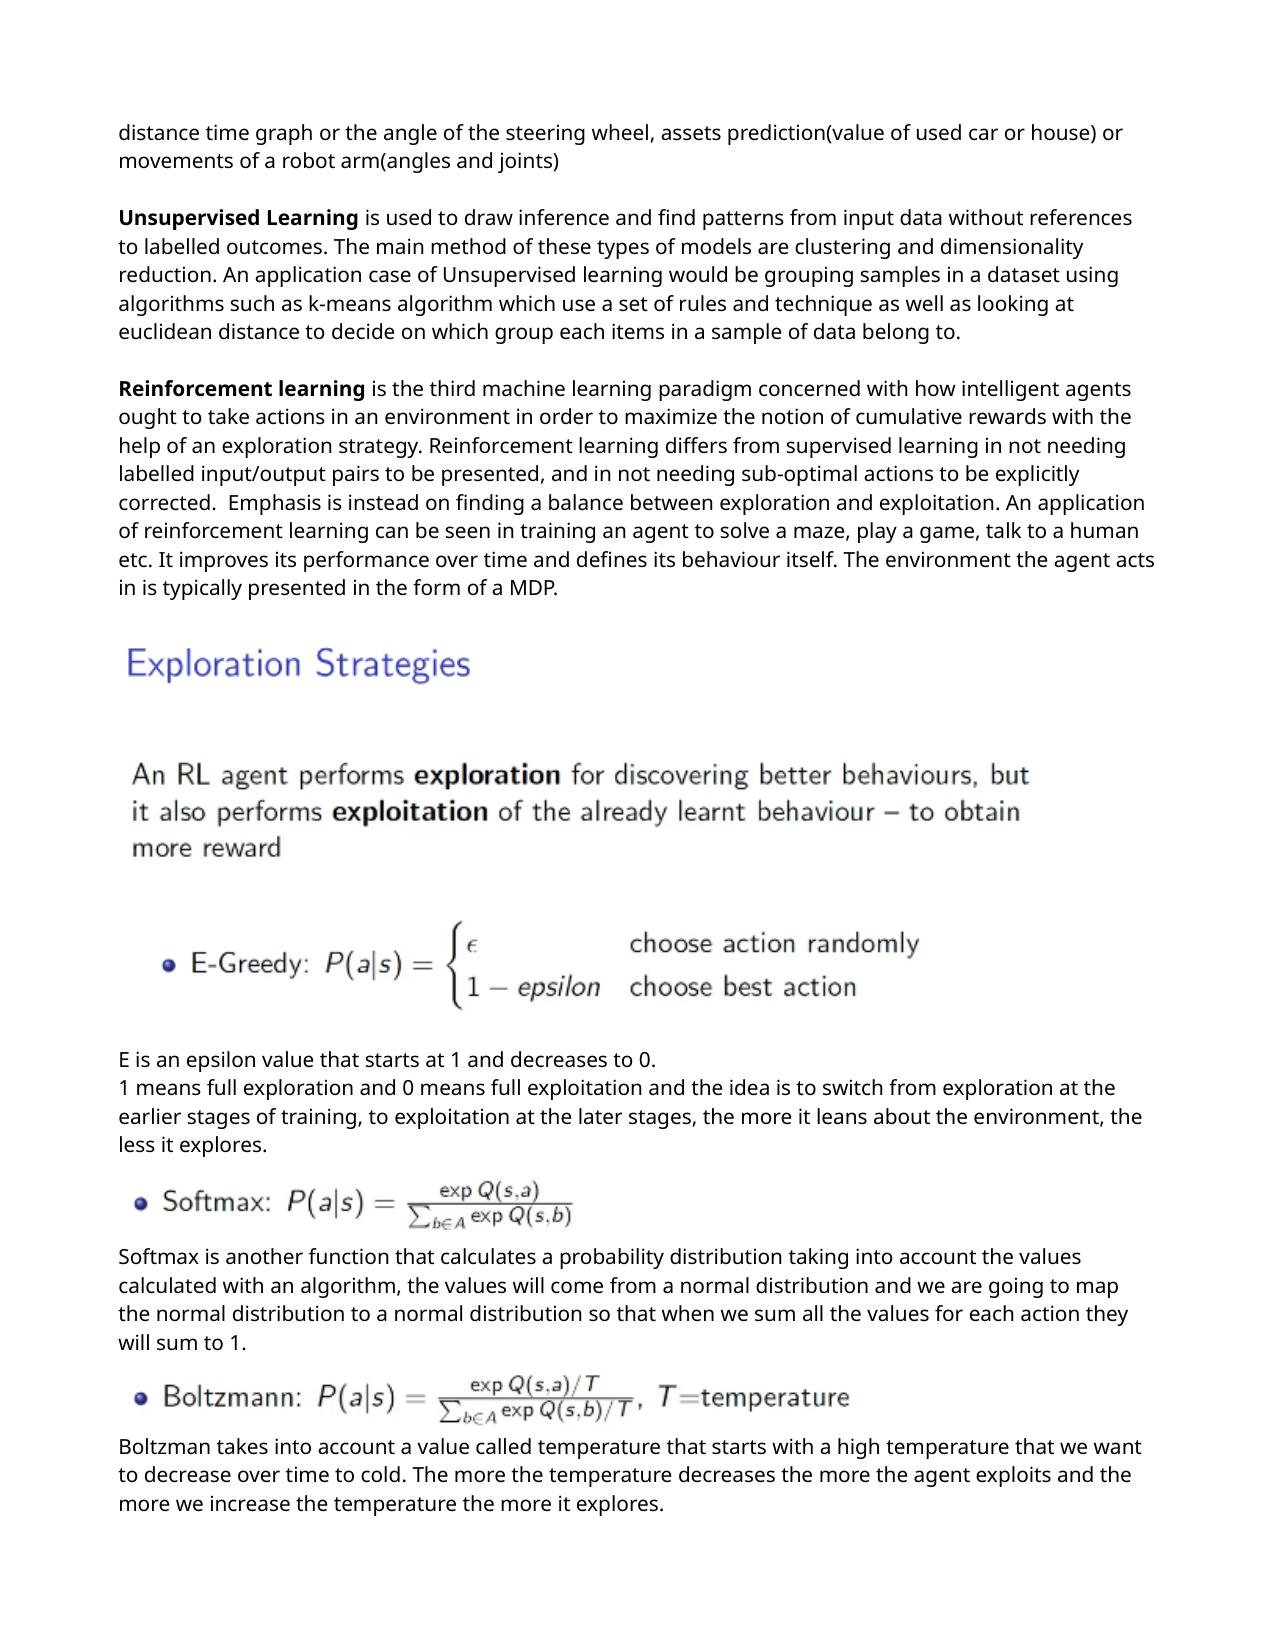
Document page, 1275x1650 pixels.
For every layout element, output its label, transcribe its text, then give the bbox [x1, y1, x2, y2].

text E is an epsilon value that starts at 1 and decreases to 0. [118, 1045, 1157, 1073]
text Softmax is another function that calculates a probability distribution taking into account the values calculated with an algorithm, the values will come from a normal distribution and we are going to map the normal distribution to a normal distribution so that when we sum all the values for each action they will sum to 1. [118, 1159, 1157, 1356]
text Unsupervised Learning is used to draw inference and find patterns from input data without references to labelled outcomes. The main method of these types of models are clustering and dimensionality reduction. An application case of Unsupervised learning would be grouping samples in a dataset using algorithms such as k-means algorithm which use a set of rules and technique as well as looking at euclidean distance to decide on which group each items in a sample of data belong to. [118, 203, 1157, 346]
picture [93, 1362, 1007, 1432]
text Boltzman takes into account a value called temperature that starts with a high temperature that we want to decrease over time to cold. The more the temperature decreases the more the agent exploits and the more we increase the temperature the more it explores. [118, 1356, 1157, 1517]
text distance time graph or the angle of the steering wheel, assets prediction(value of used car or house) or movements of a robot arm(angles and joints) [118, 118, 1157, 175]
text 1 means full exploration and 0 means full exploitation and the idea is to switch from exploration at the earlier stages of training, to exploitation at the later stages, the more it leans about the environment, the less it explores. [118, 1073, 1157, 1159]
picture [93, 1175, 1007, 1243]
picture [121, 645, 1035, 1017]
text Reinforcement learning is the third machine learning paradigm concerned with how intelligent agents ought to take actions in an environment in order to maximize the notion of cumulative rewards with the help of an exploration strategy. Reinforcement learning differs from supervised learning in not needing labelled input/output pairs to be presented, and in not needing sub-optimal actions to be explicitly corrected. Emphasis is instead on finding a balance between exploration and exploitation. An application of reinforcement learning can be seen in training an agent to solve a maze, play a game, talk to a human etc. It improves its performance over time and defines its behaviour itself. The environment the agent acts in is typically presented in the form of a MDP. [118, 374, 1157, 602]
